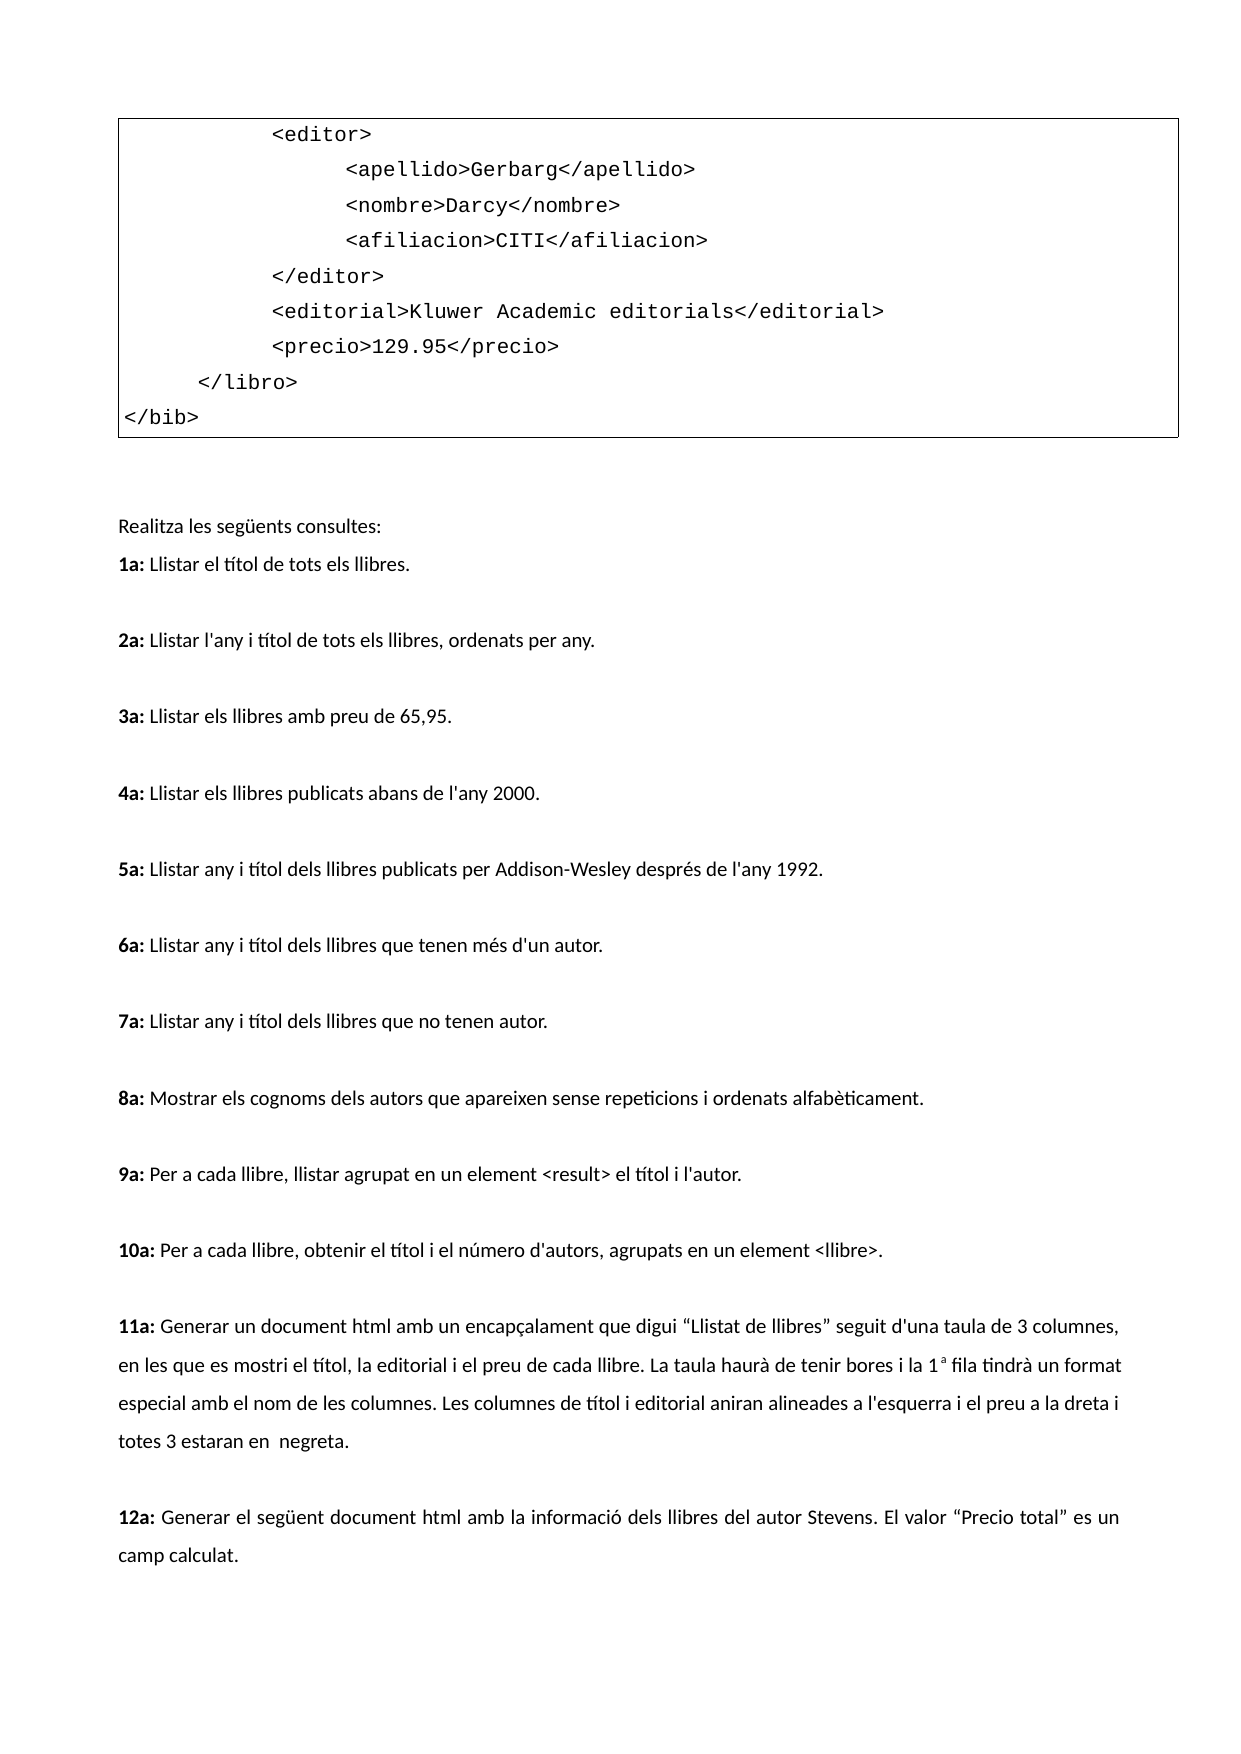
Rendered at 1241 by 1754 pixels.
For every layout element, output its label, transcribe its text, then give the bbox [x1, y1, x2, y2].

text 9a: Per a cada llibre, llistar agrupat en un element <result> el títol i l'autor. [118, 1161, 1122, 1187]
text 2a: Llistar l'any i títol de tots els llibres, ordenats per any. [118, 627, 1122, 653]
text 11a: Generar un document html amb un encapçalament que digui “Llistat de llibres” seguit d'una taula de 3 columnes, en les que es mostri el títol, la editorial i el preu de cada llibre. La taula haurà de tenir bores i la 1a fila tindrà un format especial amb el nom de les columnes. Les columnes de títol i editorial aniran alineades a l'esquerra i el preu a la dreta i totes 3 estaran en negreta. [118, 1314, 1122, 1453]
text 1a: Llistar el títol de tots els llibres. [118, 551, 1122, 577]
text 10a: Per a cada llibre, obtenir el títol i el número d'autors, agrupats en un element <llibre>. [118, 1237, 1122, 1263]
table_header <editor> <apellido>Gerbarg</apellido> <nombre>Darcy</nombre> <afiliacion>CITI</afiliacion> </editor> <editorial>Kluwer Academic editorials</editorial> <precio>129.95</precio> </libro> </bib> [119, 119, 1178, 437]
text 7a: Llistar any i títol dels llibres que no tenen autor. [118, 1009, 1122, 1034]
text 8a: Mostrar els cognoms dels autors que apareixen sense repeticions i ordenats alfabèticament. [118, 1085, 1122, 1110]
text Realitza les següents consultes: [118, 513, 1122, 538]
text 5a: Llistar any i títol dels llibres publicats per Addison-Wesley després de l'any 1992. [118, 856, 1122, 882]
text 6a: Llistar any i títol dels llibres que tenen més d'un autor. [118, 932, 1122, 958]
text 3a: Llistar els llibres amb preu de 65,95. [118, 704, 1122, 729]
text 12a: Generar el següent document html amb la informació dels llibres del autor Stevens. El valor “Precio total” es un camp calculat. [118, 1504, 1122, 1568]
text 4a: Llistar els llibres publicats abans de l'any 2000. [118, 780, 1122, 805]
